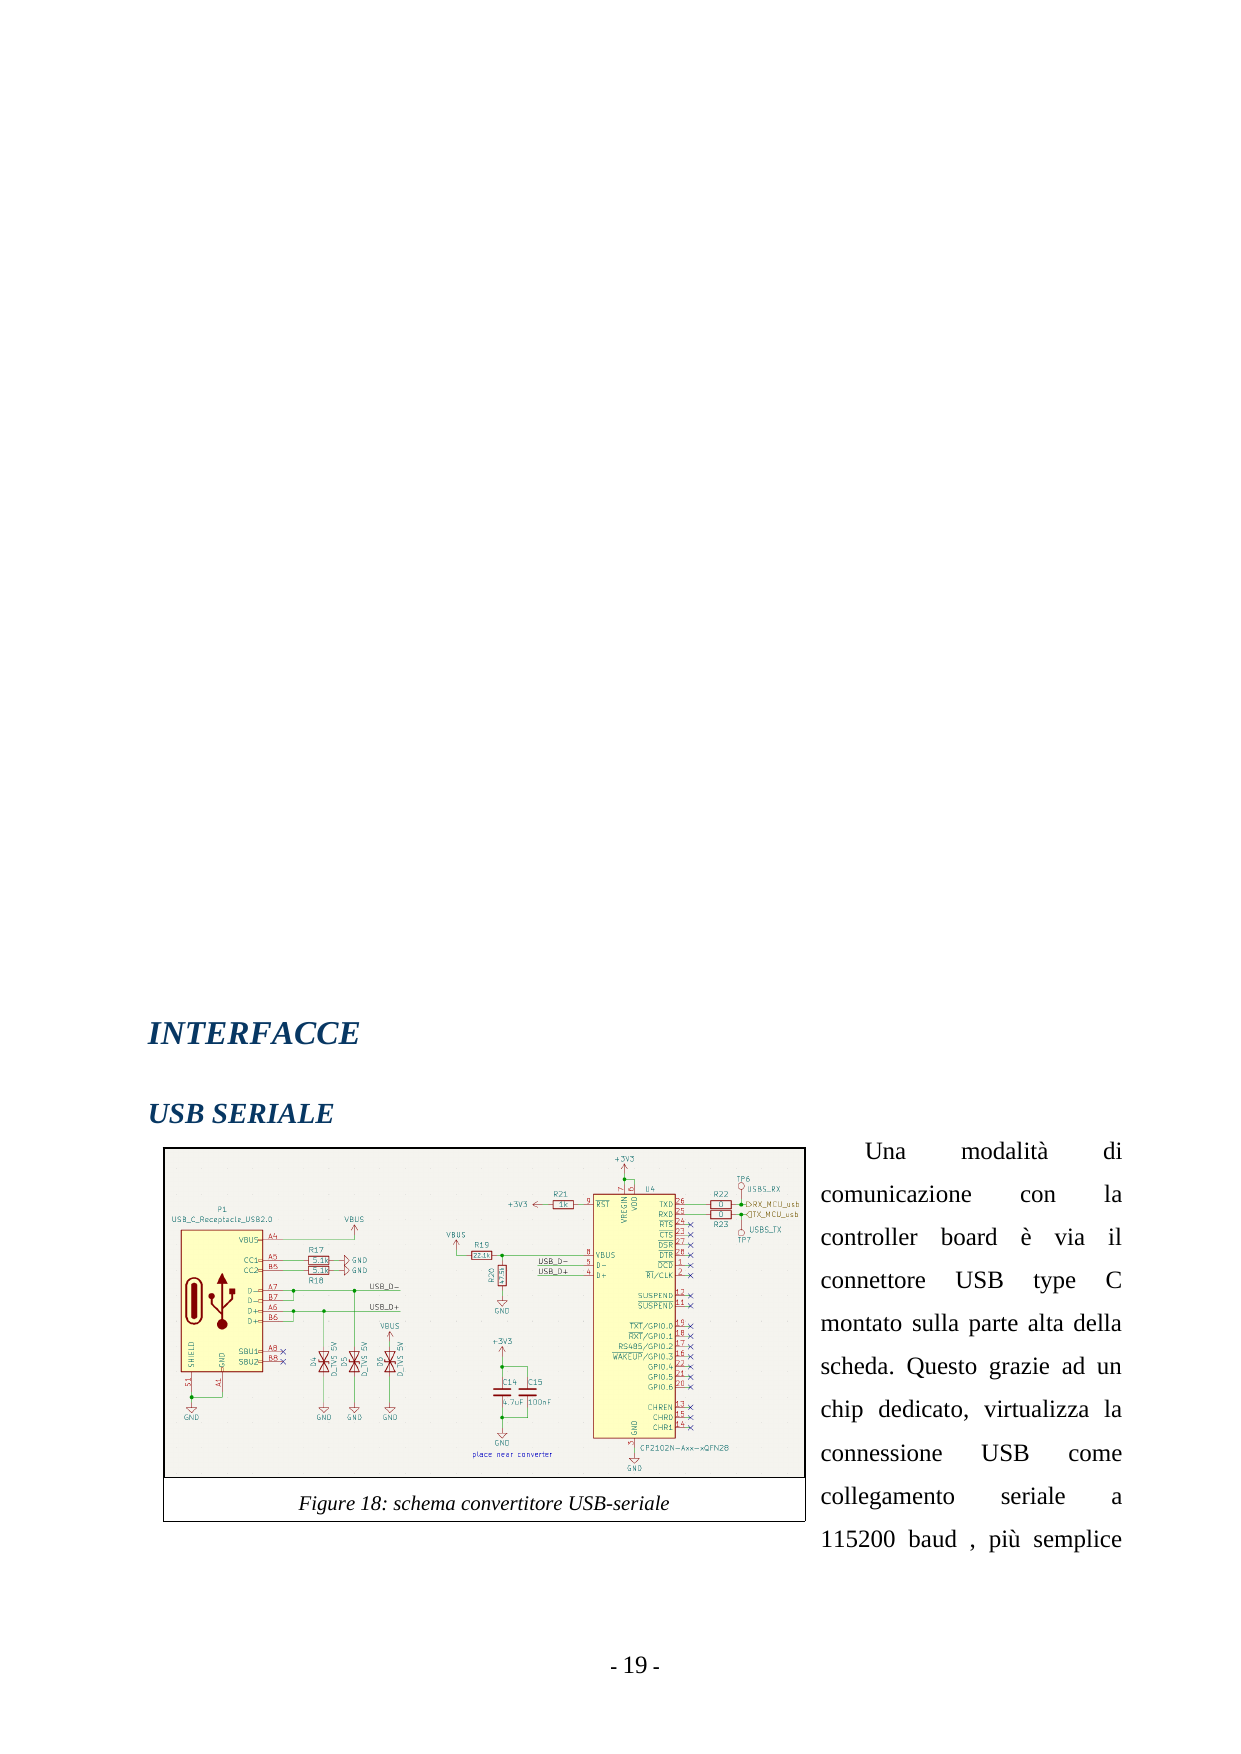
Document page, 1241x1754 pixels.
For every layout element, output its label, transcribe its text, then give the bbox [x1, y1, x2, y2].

picture [165, 1149, 804, 1477]
subtitle USB SERIALE [148, 1096, 1122, 1129]
text Figure 18: schema convertitore USB-seriale [164, 1478, 805, 1515]
text Una modalità di comunicazione con la controller board è via il connettore USB type C montato sulla parte alta della scheda. Questo grazie ad un chip dedicato, virtualizza la connessione USB come collegamento seriale a 115200 baud , più semplice [148, 1136, 1122, 1553]
subtitle INTERFACCE [148, 1013, 1122, 1052]
